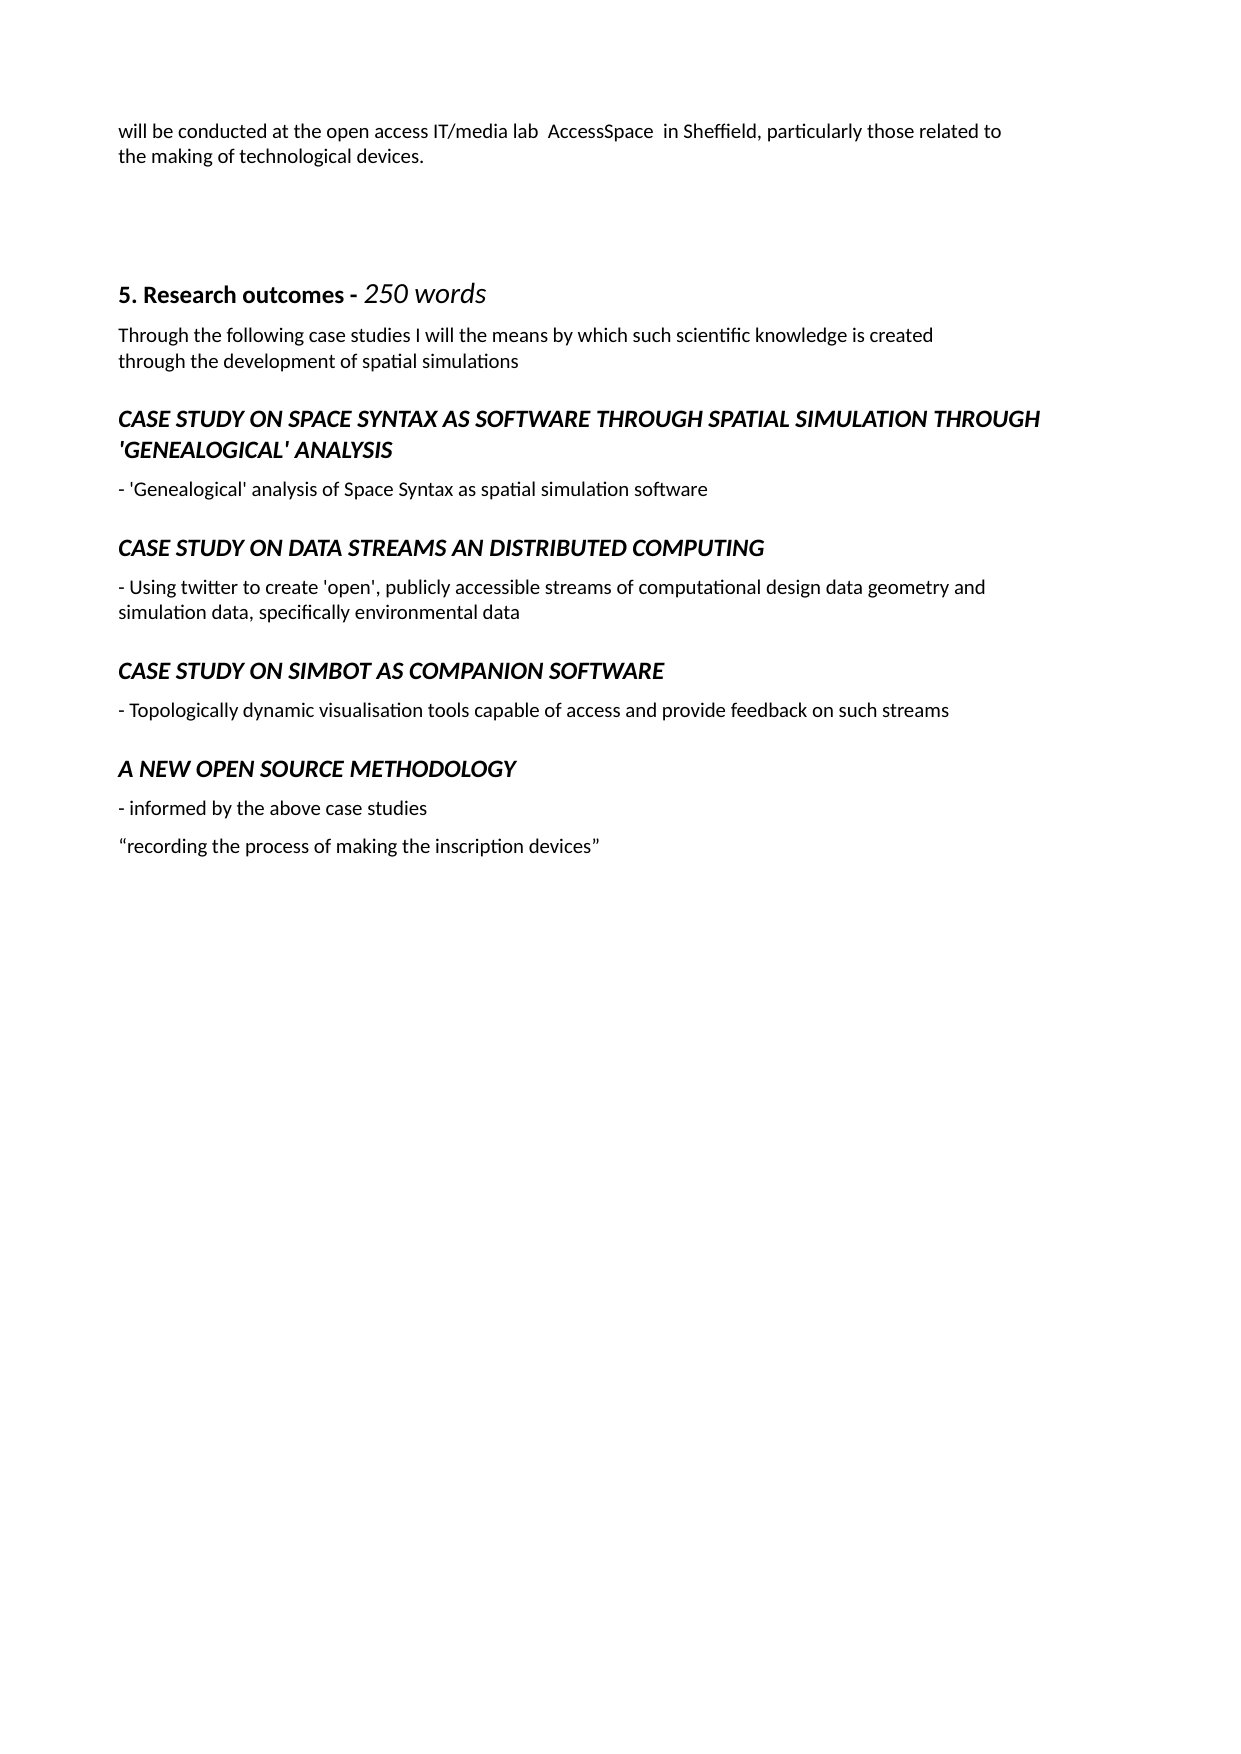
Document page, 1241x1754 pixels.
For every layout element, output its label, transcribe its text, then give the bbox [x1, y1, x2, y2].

text Through the following case studies I will the means by which such scientific knowledge is created through the development of spatial simulations [118, 322, 1004, 373]
subtitle CASE STUDY ON SPACE SYNTAX AS SOFTWARE THROUGH SPATIAL SIMULATION THROUGH 'GENEALOGICAL' ANALYSIS [118, 403, 1122, 464]
subtitle 5. Research outcomes - 250 words [118, 275, 1122, 311]
text - Topologically dynamic visualisation tools capable of access and provide feedback on such streams [118, 697, 1004, 723]
subtitle A NEW OPEN SOURCE METHODOLOGY [118, 753, 1122, 784]
text - 'Genealogical' analysis of Space Syntax as spatial simulation software [118, 476, 1004, 502]
subtitle CASE STUDY ON DATA STREAMS AN DISTRIBUTED COMPUTING [118, 532, 1122, 562]
text will be conducted at the open access IT/media lab AccessSpace in Sheffield, particularly those related to the making of technological devices. [118, 118, 1004, 169]
text - Using twitter to create 'open', publicly accessible streams of computational design data geometry and simulation data, specifically environmental data [118, 574, 1004, 625]
text “recording the process of making the inscription devices” [118, 833, 1004, 859]
subtitle CASE STUDY ON SIMBOT AS COMPANION SOFTWARE [118, 655, 1122, 686]
text - informed by the above case studies [118, 795, 1004, 821]
